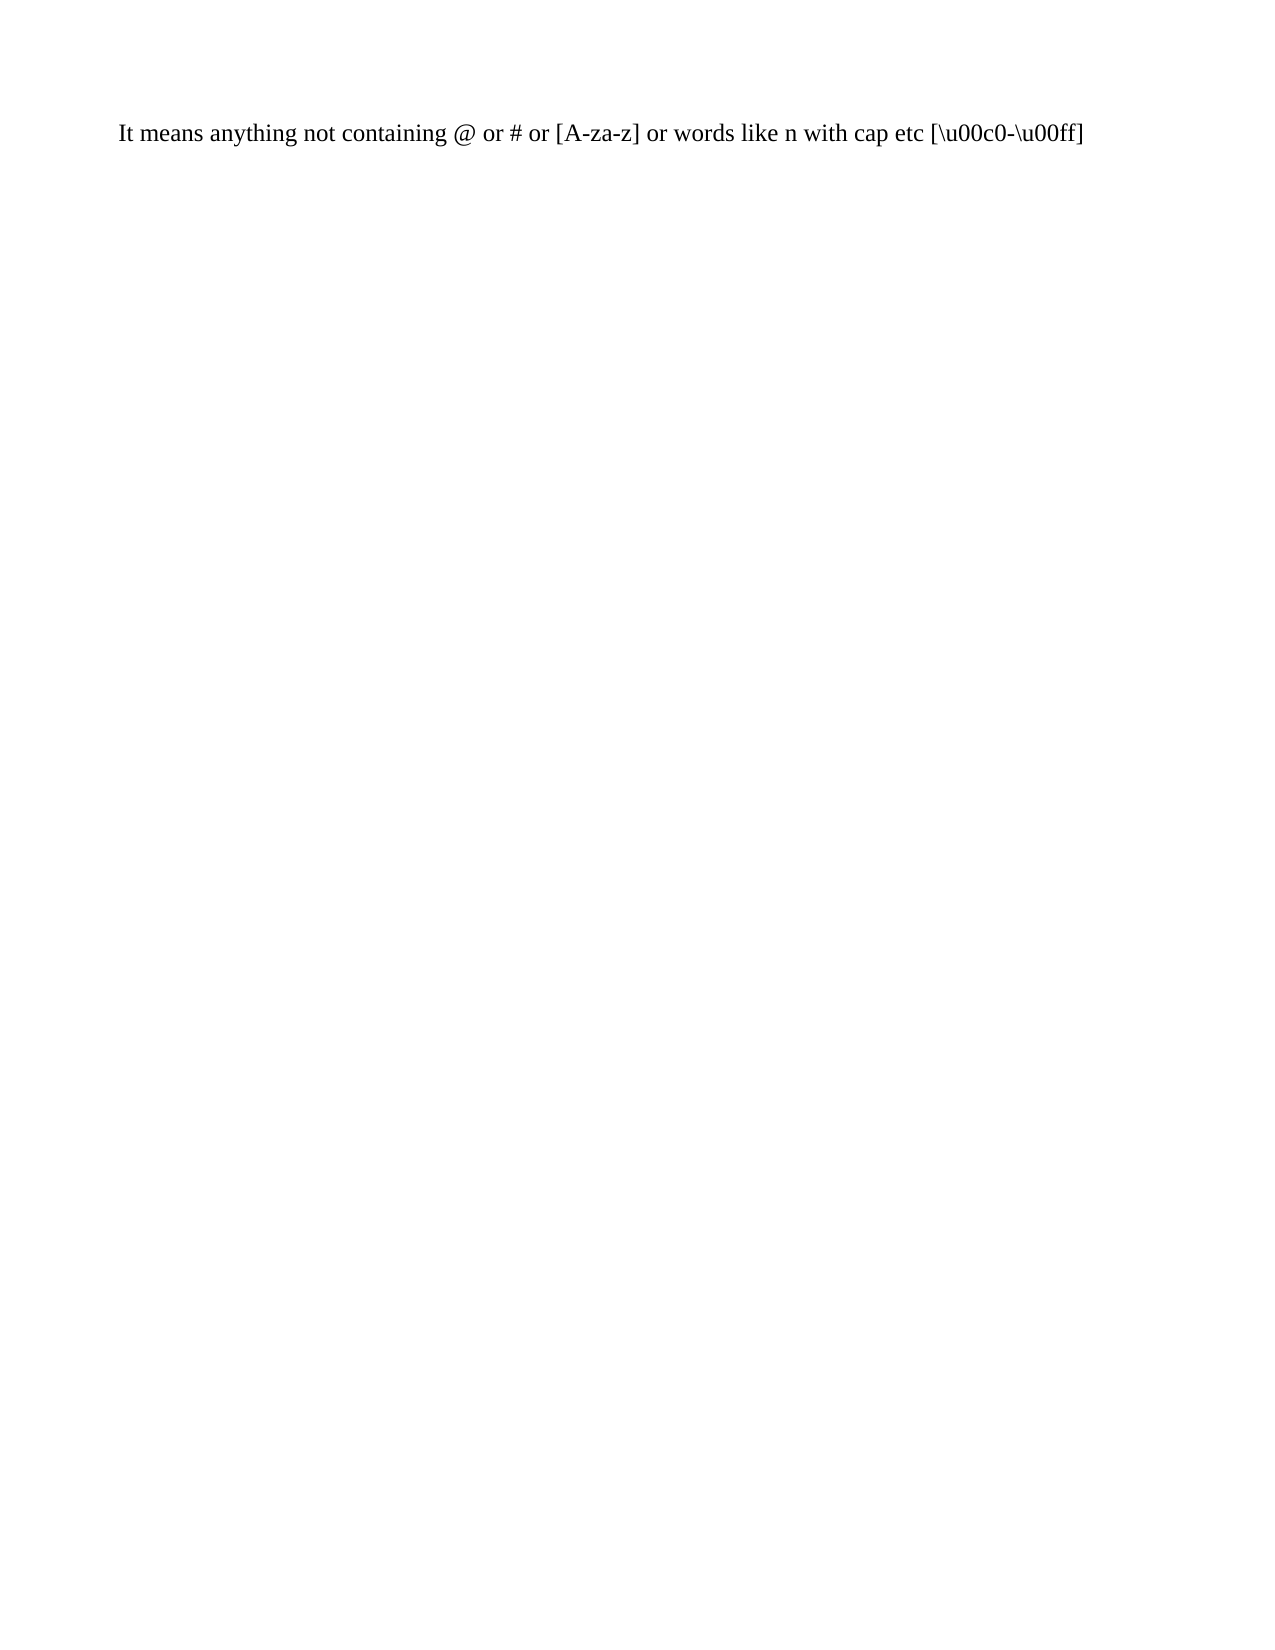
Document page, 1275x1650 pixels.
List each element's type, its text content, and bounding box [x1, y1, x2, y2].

text It means anything not containing @ or # or [A-za-z] or words like n with cap etc [\u00c0-\u00ff] [118, 118, 1157, 147]
